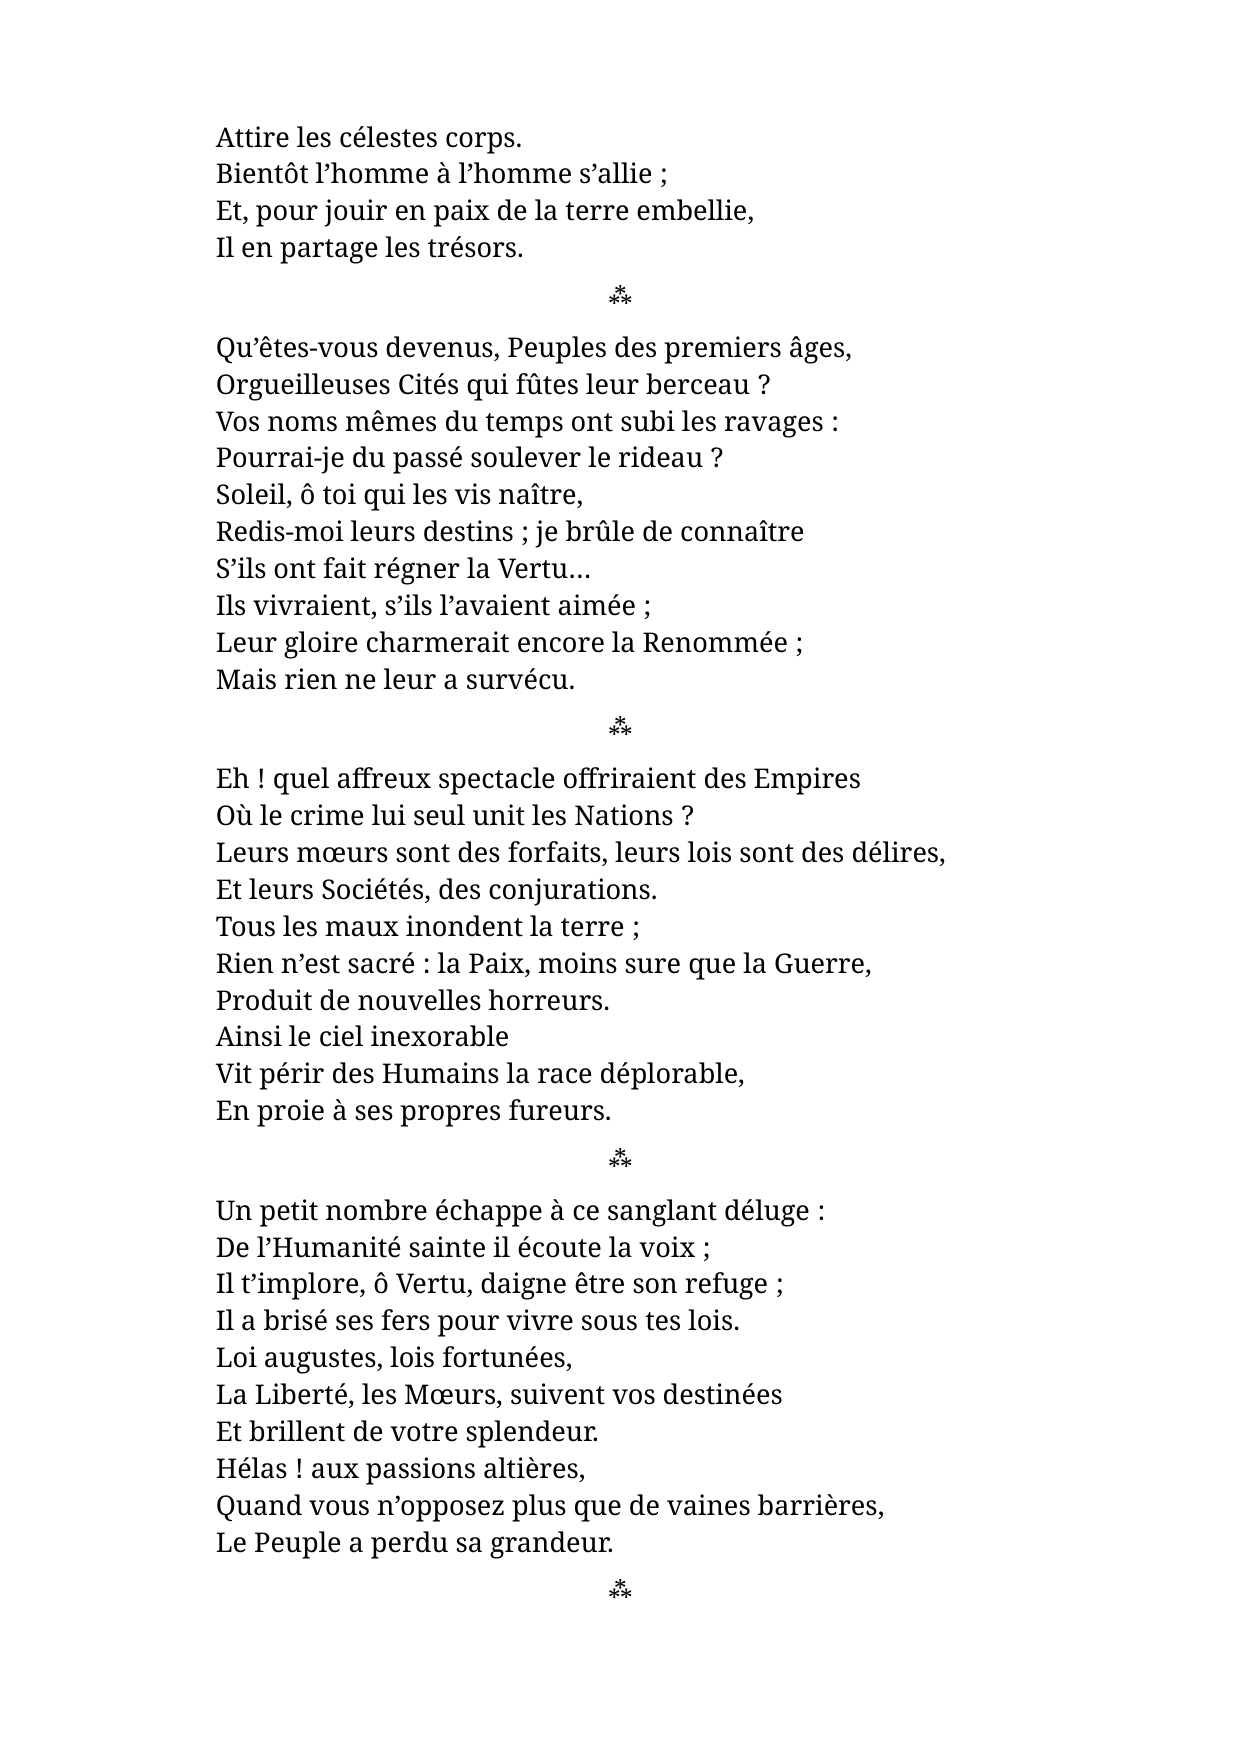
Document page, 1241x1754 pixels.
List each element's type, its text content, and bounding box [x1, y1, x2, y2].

text ⁂ [118, 277, 1122, 311]
text Eh ! quel affreux spectacle offriraient des Empires Où le crime lui seul unit les Nations ? Leurs mœurs sont des forfaits, leurs lois sont des délires, Et leurs Sociétés, des conjurations. Tous les maux inondent la terre ; Rien n’est sacré : la Paix, moins sure que la Guerre, Produit de nouvelles horreurs. Ainsi le ciel inexorable Vit périr des Humains la race déplorable, En proie à ses propres fureurs. [216, 760, 1122, 1128]
text ⁂ [118, 709, 1122, 743]
text ⁂ [118, 1140, 1122, 1174]
text Attire les célestes corps. Bientôt l’homme à l’homme s’allie ; Et, pour jouir en paix de la terre embellie, Il en partage les trésors. [216, 118, 1122, 266]
text Qu’êtes-vous devenus, Peuples des premiers âges, Orgueilleuses Cités qui fûtes leur berceau ? Vos noms mêmes du temps ont subi les ravages : Pourrai-je du passé soulever le rideau ? Soleil, ô toi qui les vis naître, Redis-moi leurs destins ; je brûle de connaître S’ils ont fait régner la Vertu… Ils vivraient, s’ils l’avaient aimée ; Leur gloire charmerait encore la Renommée ; Mais rien ne leur a survécu. [216, 328, 1122, 697]
text ⁂ [118, 1572, 1122, 1606]
text Un petit nombre échappe à ce sanglant déluge : De l’Humanité sainte il écoute la voix ; Il t’implore, ô Vertu, daigne être son refuge ; Il a brisé ses fers pour vivre sous tes lois. Loi augustes, lois fortunées, La Liberté, les Mœurs, suivent vos destinées Et brillent de votre splendeur. Hélas ! aux passions altières, Quand vous n’opposez plus que de vaines barrières, Le Peuple a perdu sa grandeur. [216, 1191, 1122, 1560]
